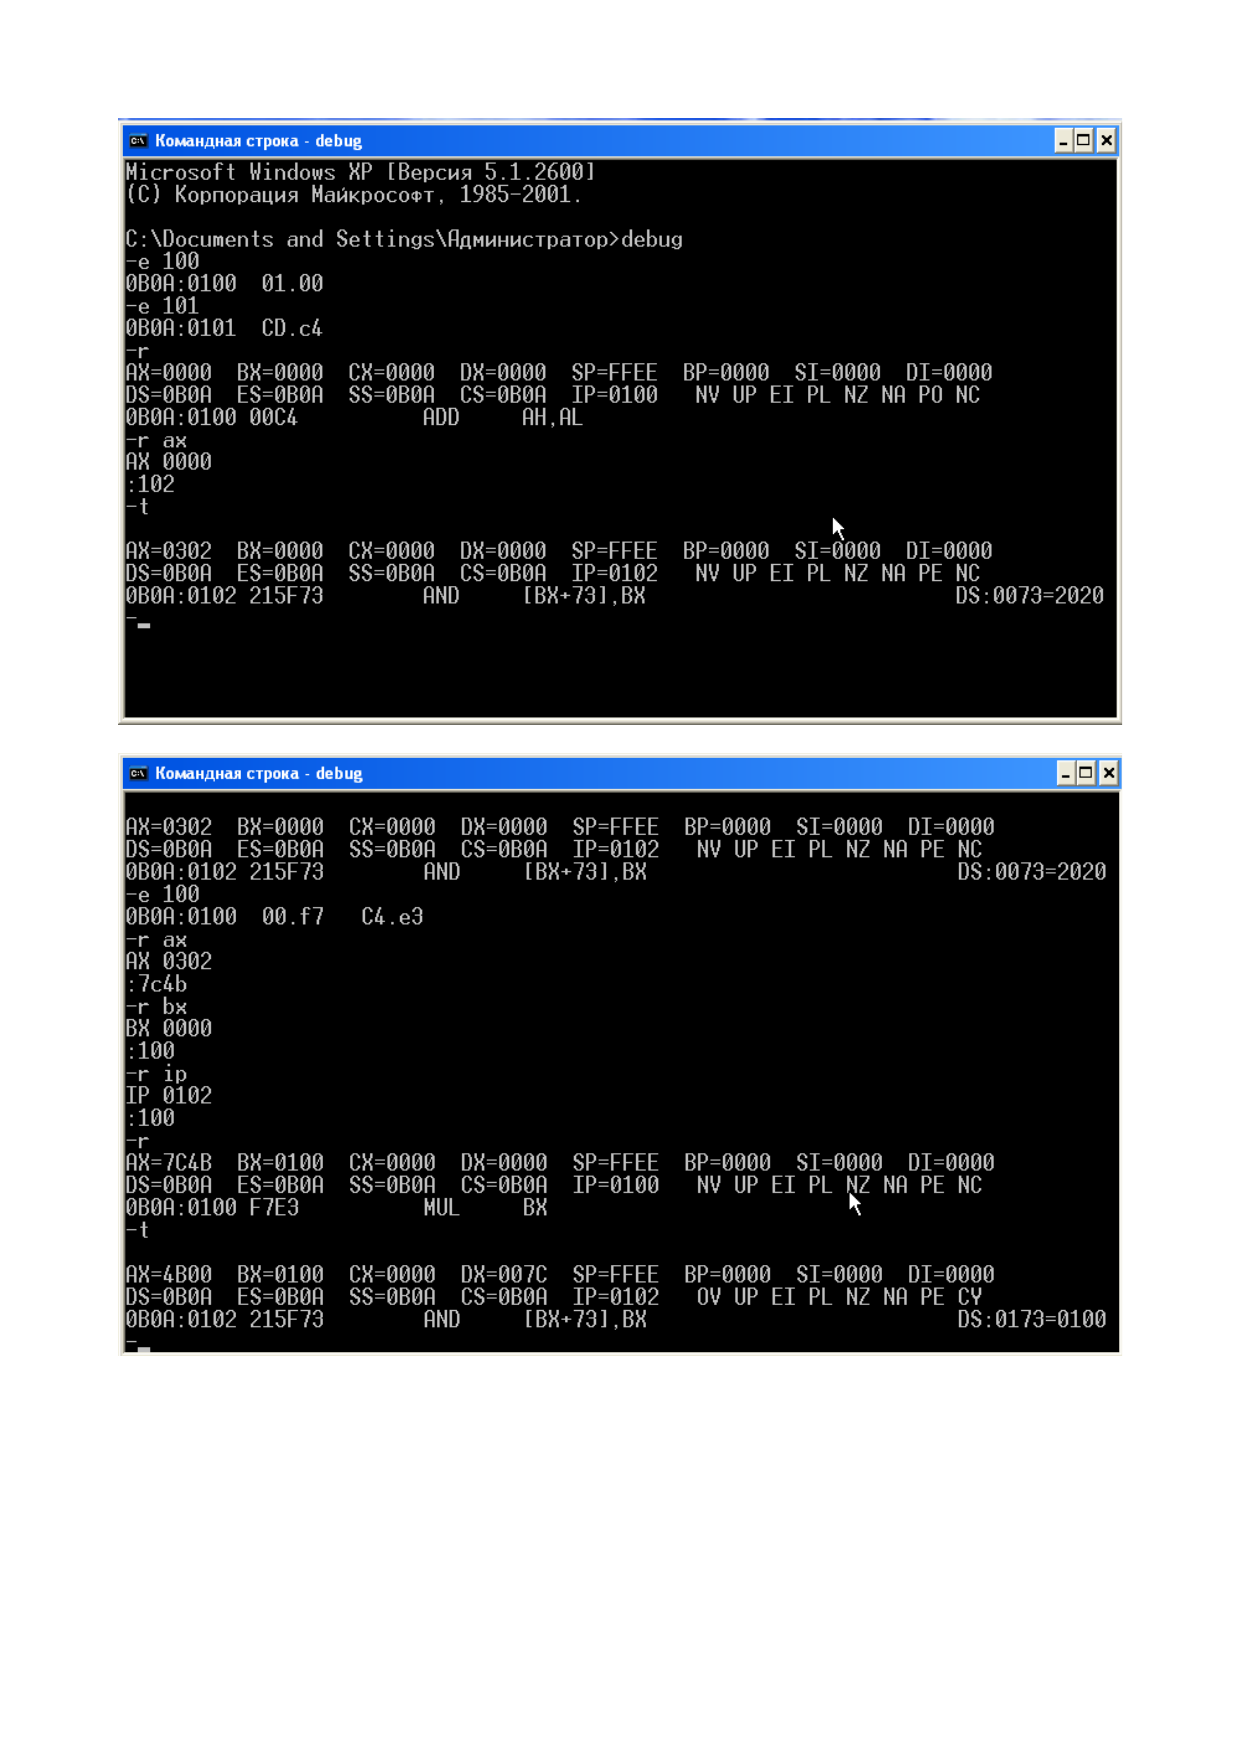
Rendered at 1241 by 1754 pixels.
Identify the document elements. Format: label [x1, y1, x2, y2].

picture [118, 753, 1123, 1356]
picture [118, 118, 1123, 725]
